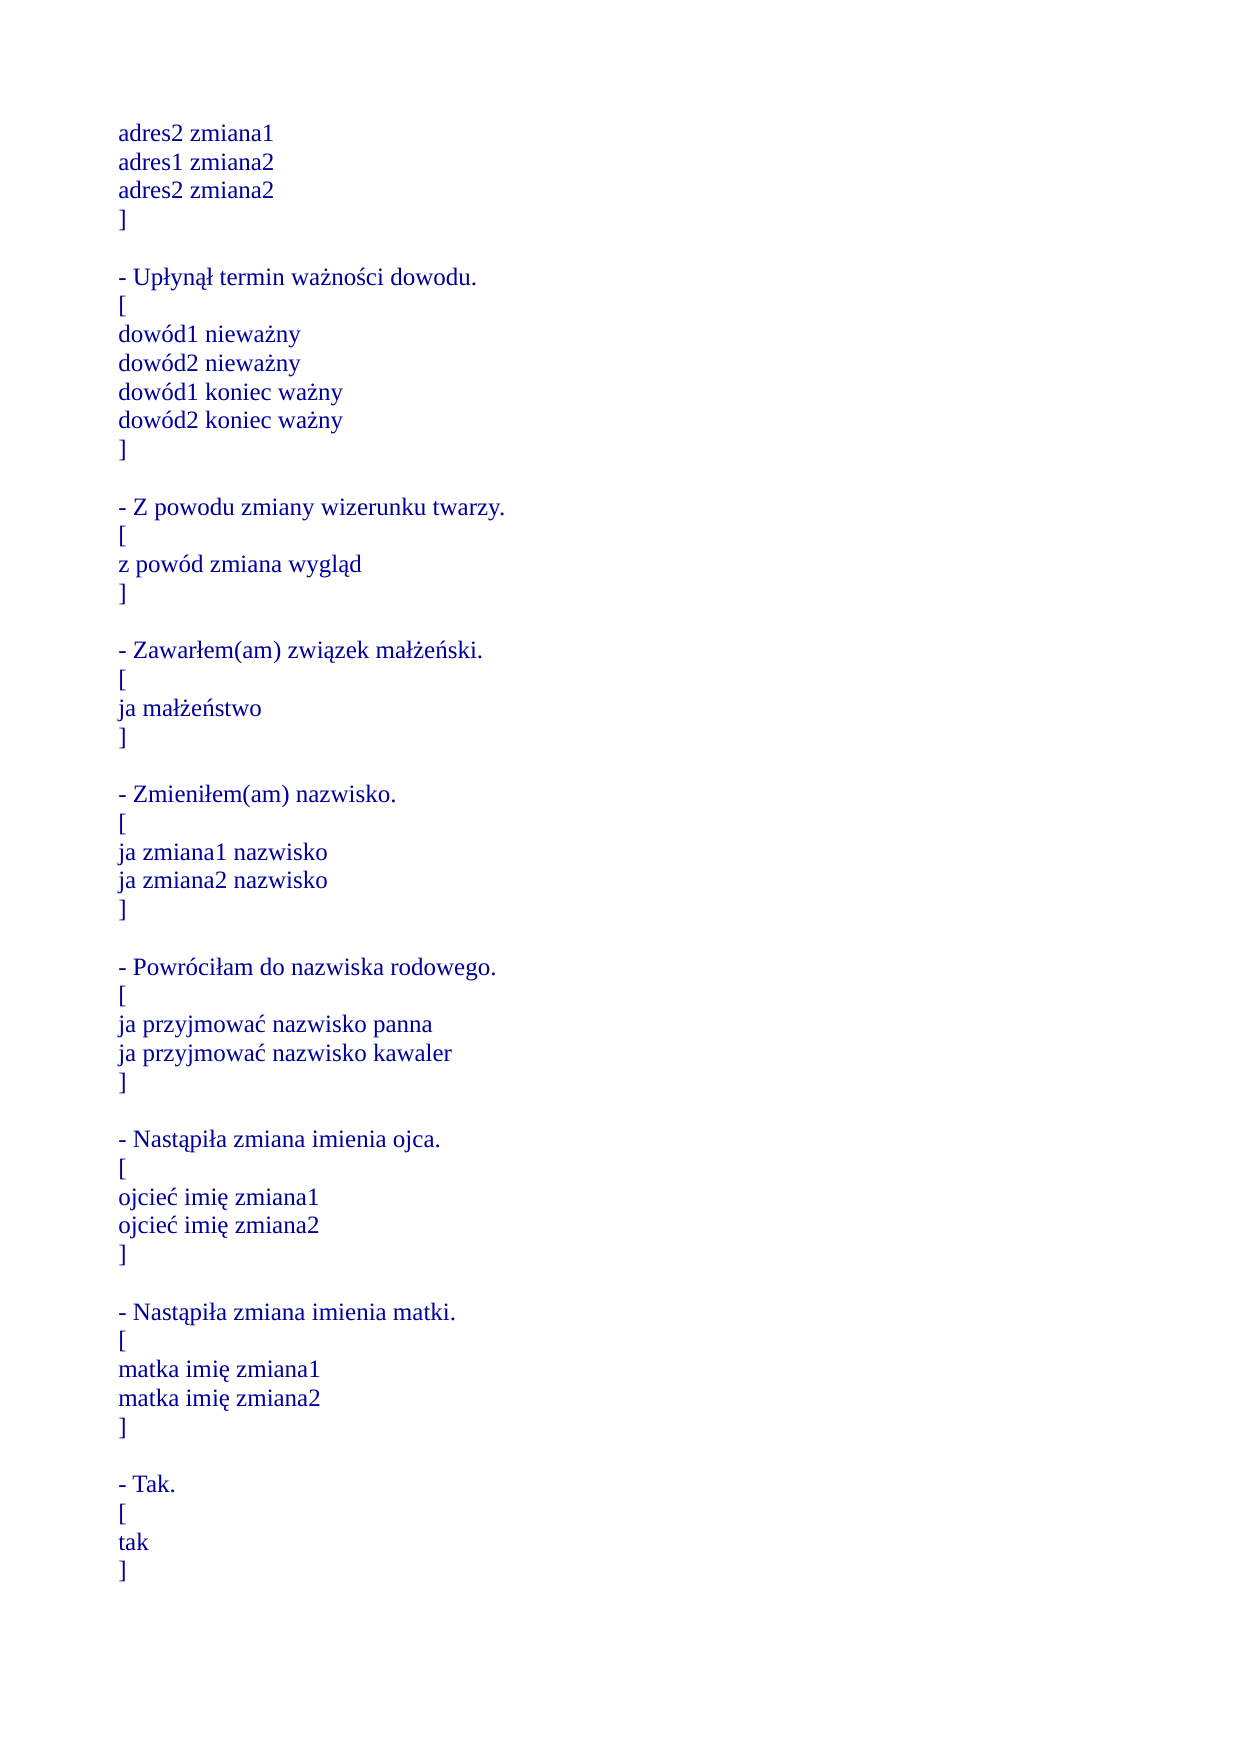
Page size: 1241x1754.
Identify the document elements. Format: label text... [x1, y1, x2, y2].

text - Upłynął termin ważności dowodu. [118, 262, 1122, 291]
text ja zmiana2 nazwisko [118, 866, 1122, 894]
text [ [118, 1153, 1122, 1182]
text [ [118, 521, 1122, 549]
text ja przyjmować nazwisko kawaler [118, 1038, 1122, 1067]
text tak [118, 1527, 1122, 1556]
text ja zmiana1 nazwisko [118, 837, 1122, 866]
text ojcieć imię zmiana2 [118, 1211, 1122, 1239]
text dowód1 nieważny [118, 319, 1122, 348]
text ] [118, 578, 1122, 607]
text ] [118, 204, 1122, 233]
text - Zmieniłem(am) nazwisko. [118, 779, 1122, 808]
text matka imię zmiana2 [118, 1383, 1122, 1412]
text ] [118, 722, 1122, 751]
text ja przyjmować nazwisko panna [118, 1009, 1122, 1038]
text ] [118, 434, 1122, 463]
text [ [118, 981, 1122, 1009]
text - Powróciłam do nazwiska rodowego. [118, 952, 1122, 981]
text ] [118, 1239, 1122, 1268]
text ja małżeństwo [118, 693, 1122, 722]
text adres1 zmiana2 [118, 147, 1122, 176]
text [ [118, 1498, 1122, 1527]
text - Zawarłem(am) związek małżeński. [118, 636, 1122, 664]
text [ [118, 808, 1122, 837]
text adres2 zmiana1 [118, 118, 1122, 147]
text ] [118, 1556, 1122, 1584]
text z powód zmiana wygląd [118, 549, 1122, 578]
text adres2 zmiana2 [118, 176, 1122, 204]
text ojcieć imię zmiana1 [118, 1182, 1122, 1211]
text ] [118, 894, 1122, 923]
text [ [118, 664, 1122, 693]
text dowód1 koniec ważny [118, 377, 1122, 406]
text [ [118, 291, 1122, 319]
text dowód2 nieważny [118, 348, 1122, 377]
text ] [118, 1067, 1122, 1096]
text dowód2 koniec ważny [118, 406, 1122, 434]
text - Z powodu zmiany wizerunku twarzy. [118, 492, 1122, 521]
text - Nastąpiła zmiana imienia matki. [118, 1297, 1122, 1326]
text [ [118, 1326, 1122, 1354]
text ] [118, 1412, 1122, 1441]
text - Nastąpiła zmiana imienia ojca. [118, 1124, 1122, 1153]
text - Tak. [118, 1469, 1122, 1498]
text matka imię zmiana1 [118, 1354, 1122, 1383]
